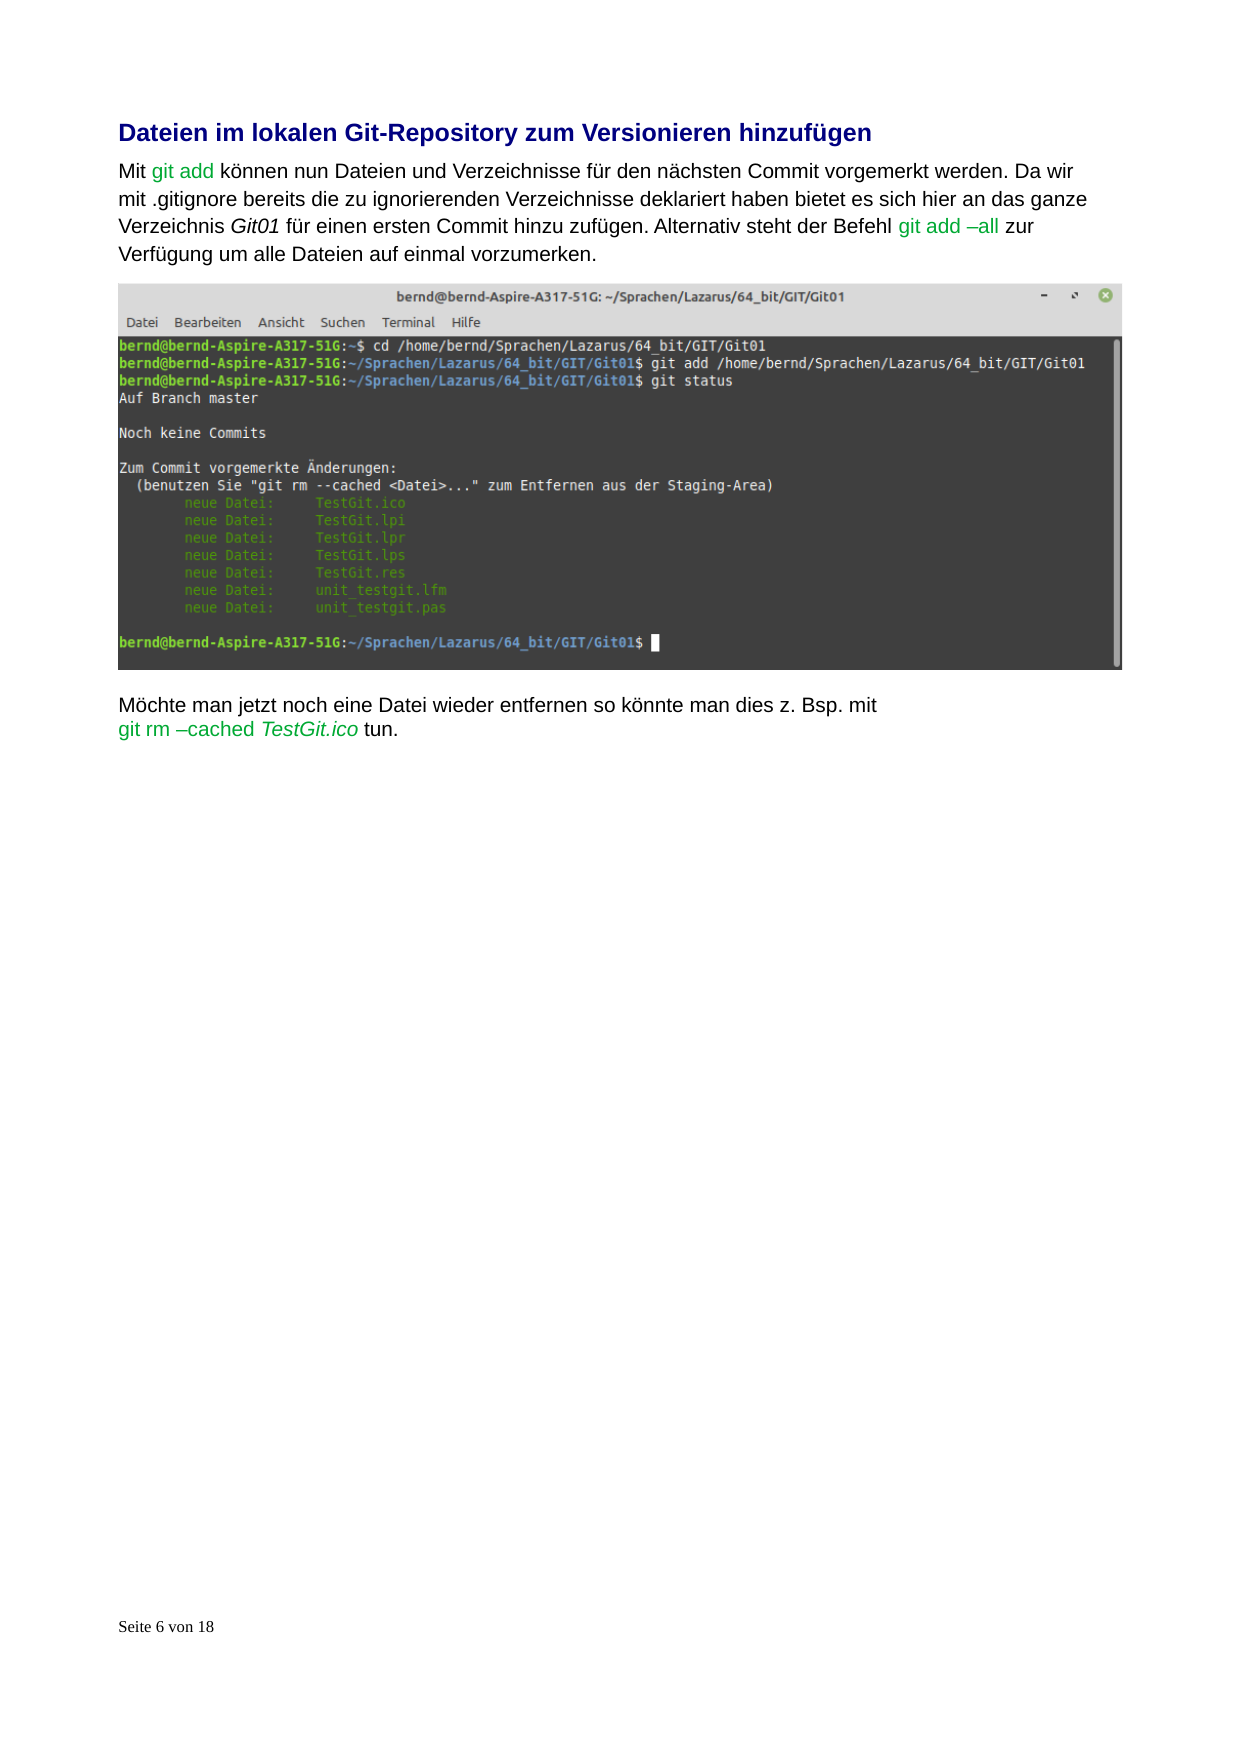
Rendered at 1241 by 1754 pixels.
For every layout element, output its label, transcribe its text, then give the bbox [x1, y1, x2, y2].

text Mit git add können nun Dateien und Verzeichnisse für den nächsten Commit vorgemerkt werden. Da wir mit .gitignore bereits die zu ignorierenden Verzeichnisse deklariert haben bietet es sich hier an das ganze Verzeichnis Git01 für einen ersten Commit hinzu zufügen. Alternativ steht der Befehl git add –all zur Verfügung um alle Dateien auf einmal vorzumerken. [118, 159, 1122, 266]
subtitle Dateien im lokalen Git-Repository zum Versionieren hinzufügen [118, 118, 1122, 147]
text git rm –cached TestGit.ico tun. [118, 717, 1122, 741]
picture [118, 283, 1123, 670]
text Möchte man jetzt noch eine Datei wieder entfernen so könnte man dies z. Bsp. mit [118, 693, 1122, 717]
